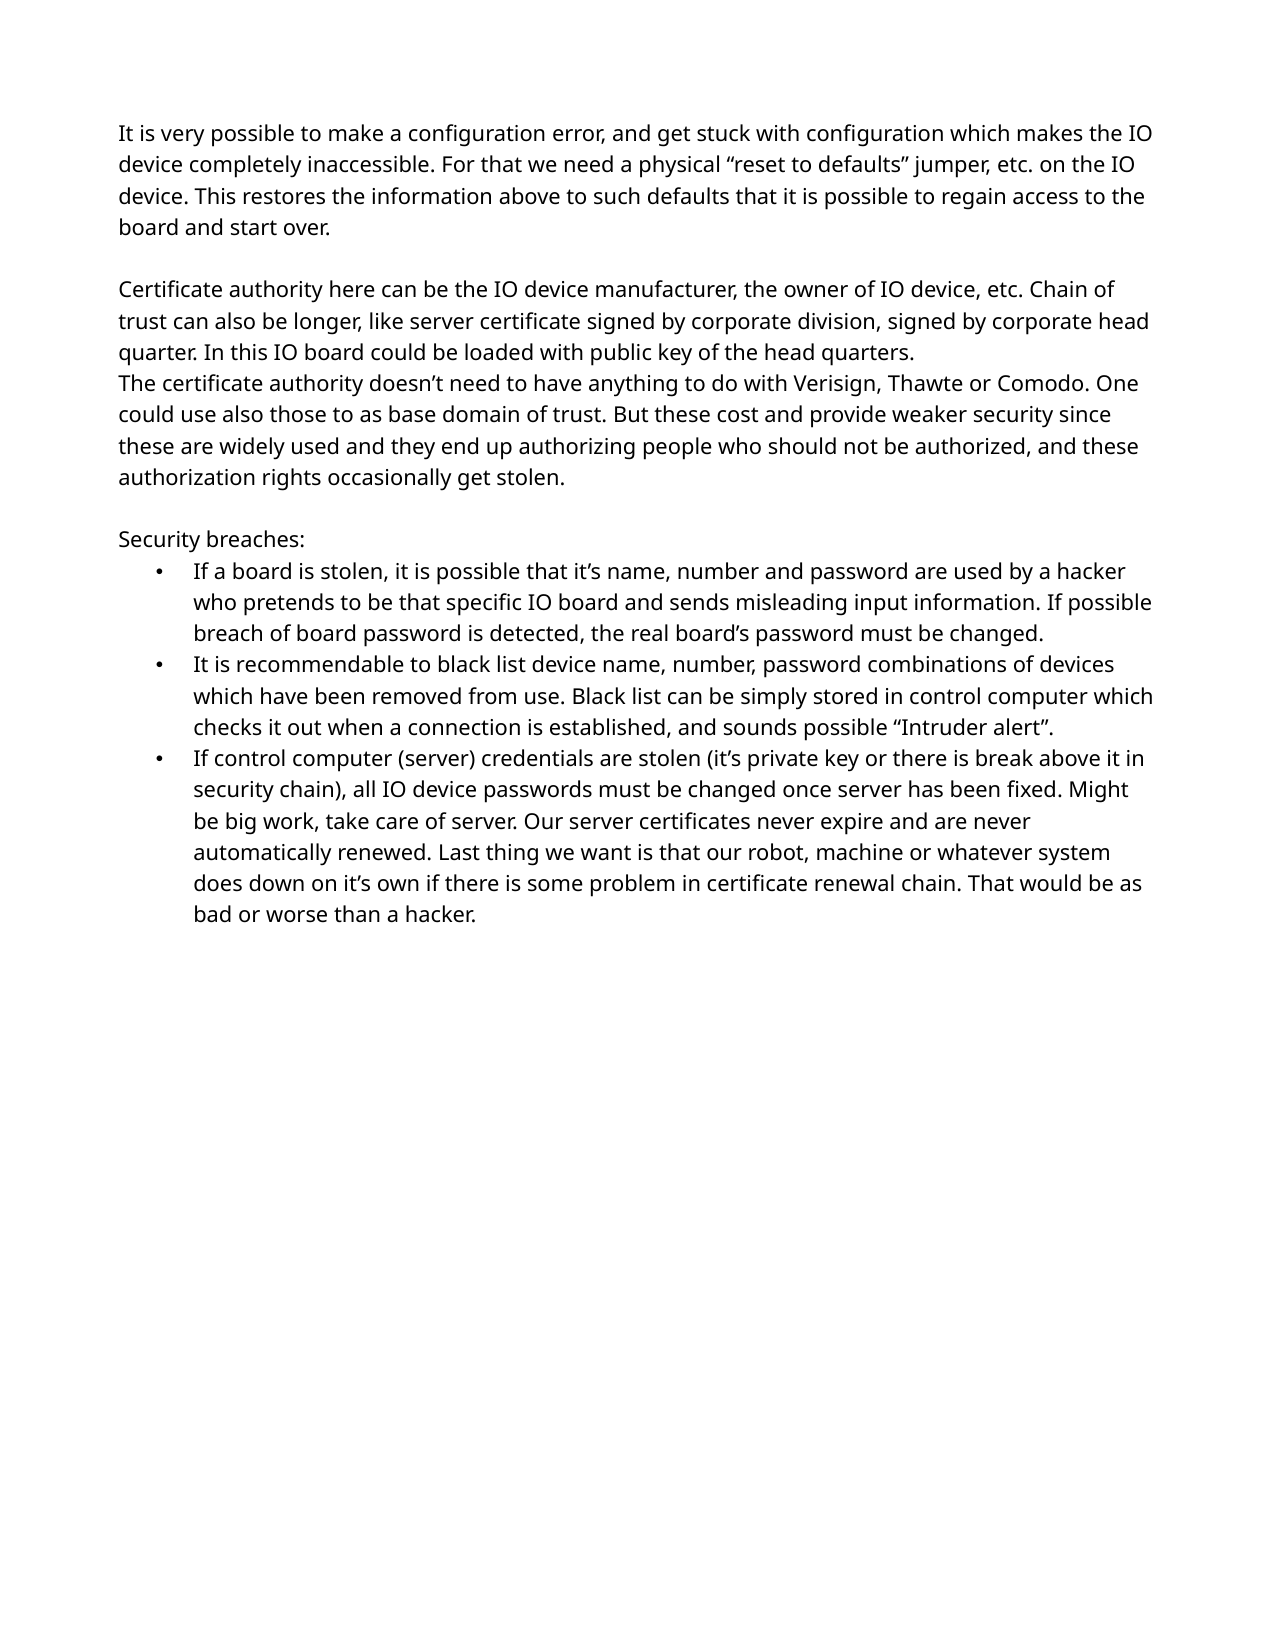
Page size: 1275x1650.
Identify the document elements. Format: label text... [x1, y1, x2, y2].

list If a board is stolen, it is possible that it’s name, number and password are used by a hacker who pretends to be that specific IO board and sends misleading input information. If possible breach of board password is detected, the real board’s password must be changed. [156, 556, 1157, 648]
text The certificate authority doesn’t need to have anything to do with Verisign, Thawte or Comodo. One could use also those to as base domain of trust. But these cost and provide weaker security since these are widely used and they end up authorizing people who should not be authorized, and these authorization rights occasionally get stolen. [118, 368, 1157, 492]
text Certificate authority here can be the IO device manufacturer, the owner of IO device, etc. Chain of trust can also be longer, like server certificate signed by corporate division, signed by corporate head quarter. In this IO board could be loaded with public key of the head quarters. [118, 274, 1157, 367]
list It is recommendable to black list device name, number, password combinations of devices which have been removed from use. Black list can be simply stored in control computer which checks it out when a connection is established, and sounds possible “Intruder alert”. [156, 649, 1157, 742]
text It is very possible to make a configuration error, and get stuck with configuration which makes the IO device completely inaccessible. For that we need a physical “reset to defaults” jumper, etc. on the IO device. This restores the information above to such defaults that it is possible to regain access to the board and start over. [118, 118, 1157, 242]
text Security breaches: [118, 524, 1157, 554]
list If control computer (server) credentials are stolen (it’s private key or there is break above it in security chain), all IO device passwords must be changed once server has been fixed. Might be big work, take care of server. Our server certificates never expire and are never automatically renewed. Last thing we want is that our robot, machine or whatever system does down on it’s own if there is some problem in certificate renewal chain. That would be as bad or worse than a hacker. [156, 743, 1157, 929]
